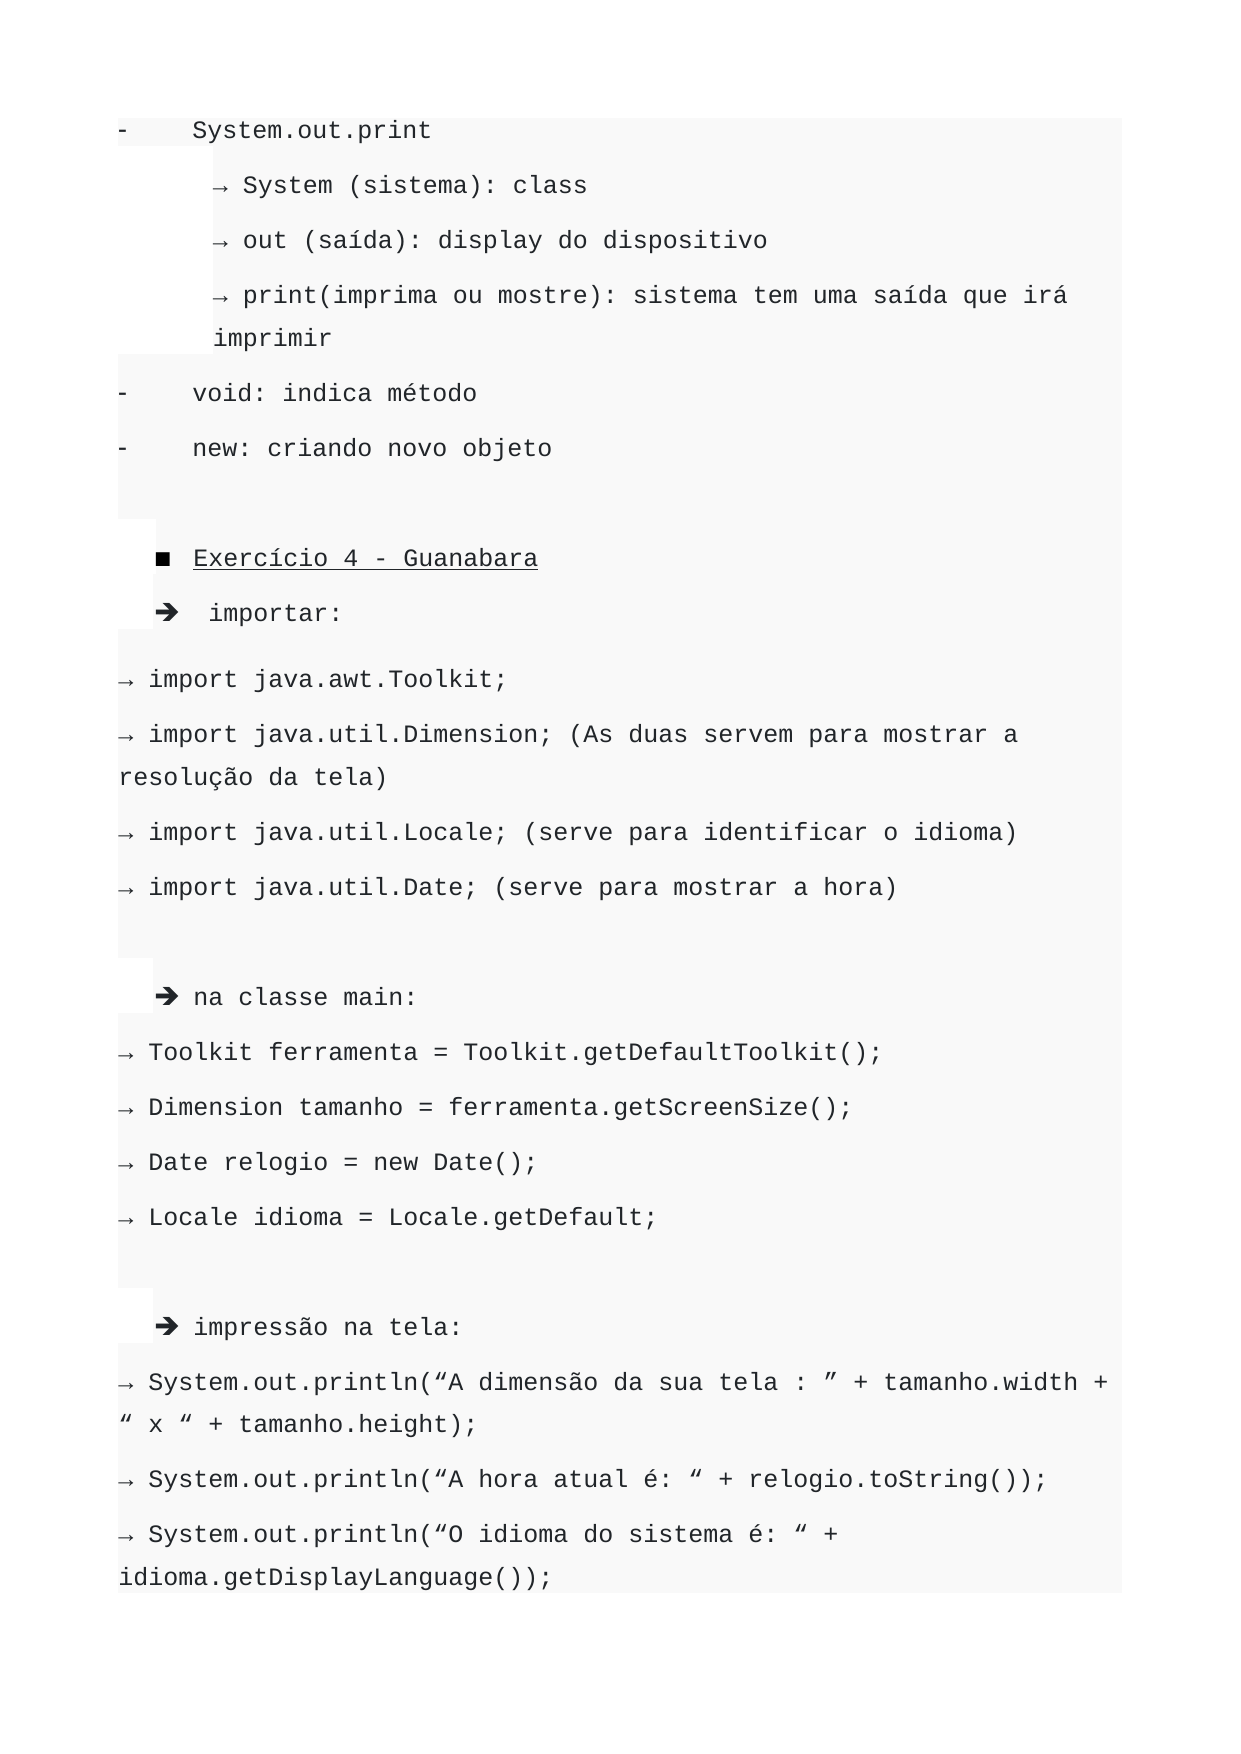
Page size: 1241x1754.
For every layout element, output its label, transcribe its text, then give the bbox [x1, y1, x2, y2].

list → System.out.println(“O idioma do sistema é: “ + idioma.getDisplayLanguage()); [118, 1522, 1122, 1593]
list → Date relogio = new Date(); [118, 1149, 1122, 1178]
list → System.out.println(“A hora atual é: “ + relogio.toString()); [118, 1467, 1122, 1495]
list → Locale idioma = Locale.getDefault; [118, 1204, 1122, 1233]
list → import java.util.Locale; (serve para identificar o idioma) [118, 819, 1122, 848]
list → import java.util.Date; (serve para mostrar a hora) [118, 874, 1122, 903]
list → import java.awt.Toolkit; [118, 667, 1122, 695]
list importar: [153, 601, 1122, 629]
list System.out.print [118, 118, 1122, 146]
list na classe main: [153, 984, 1122, 1013]
list → Dimension tamanho = ferramenta.getScreenSize(); [118, 1094, 1122, 1123]
list → import java.util.Dimension; (As duas servem para mostrar a resolução da tela) [118, 722, 1122, 793]
list → print(imprima ou mostre): sistema tem uma saída que irá imprimir [213, 283, 1122, 354]
list → System.out.println(“A dimensão da sua tela : ” + tamanho.width + “ x “ + tamanho.height); [118, 1369, 1122, 1440]
list impressão na tela: [153, 1314, 1122, 1343]
list new: criando novo objeto [118, 436, 1122, 464]
list Exercício 4 - Guanabara [156, 546, 1122, 574]
list → Toolkit ferramenta = Toolkit.getDefaultToolkit(); [118, 1039, 1122, 1068]
list void: indica método [118, 381, 1122, 409]
list → System (sistema): class [213, 173, 1122, 201]
list → out (saída): display do dispositivo [213, 228, 1122, 256]
